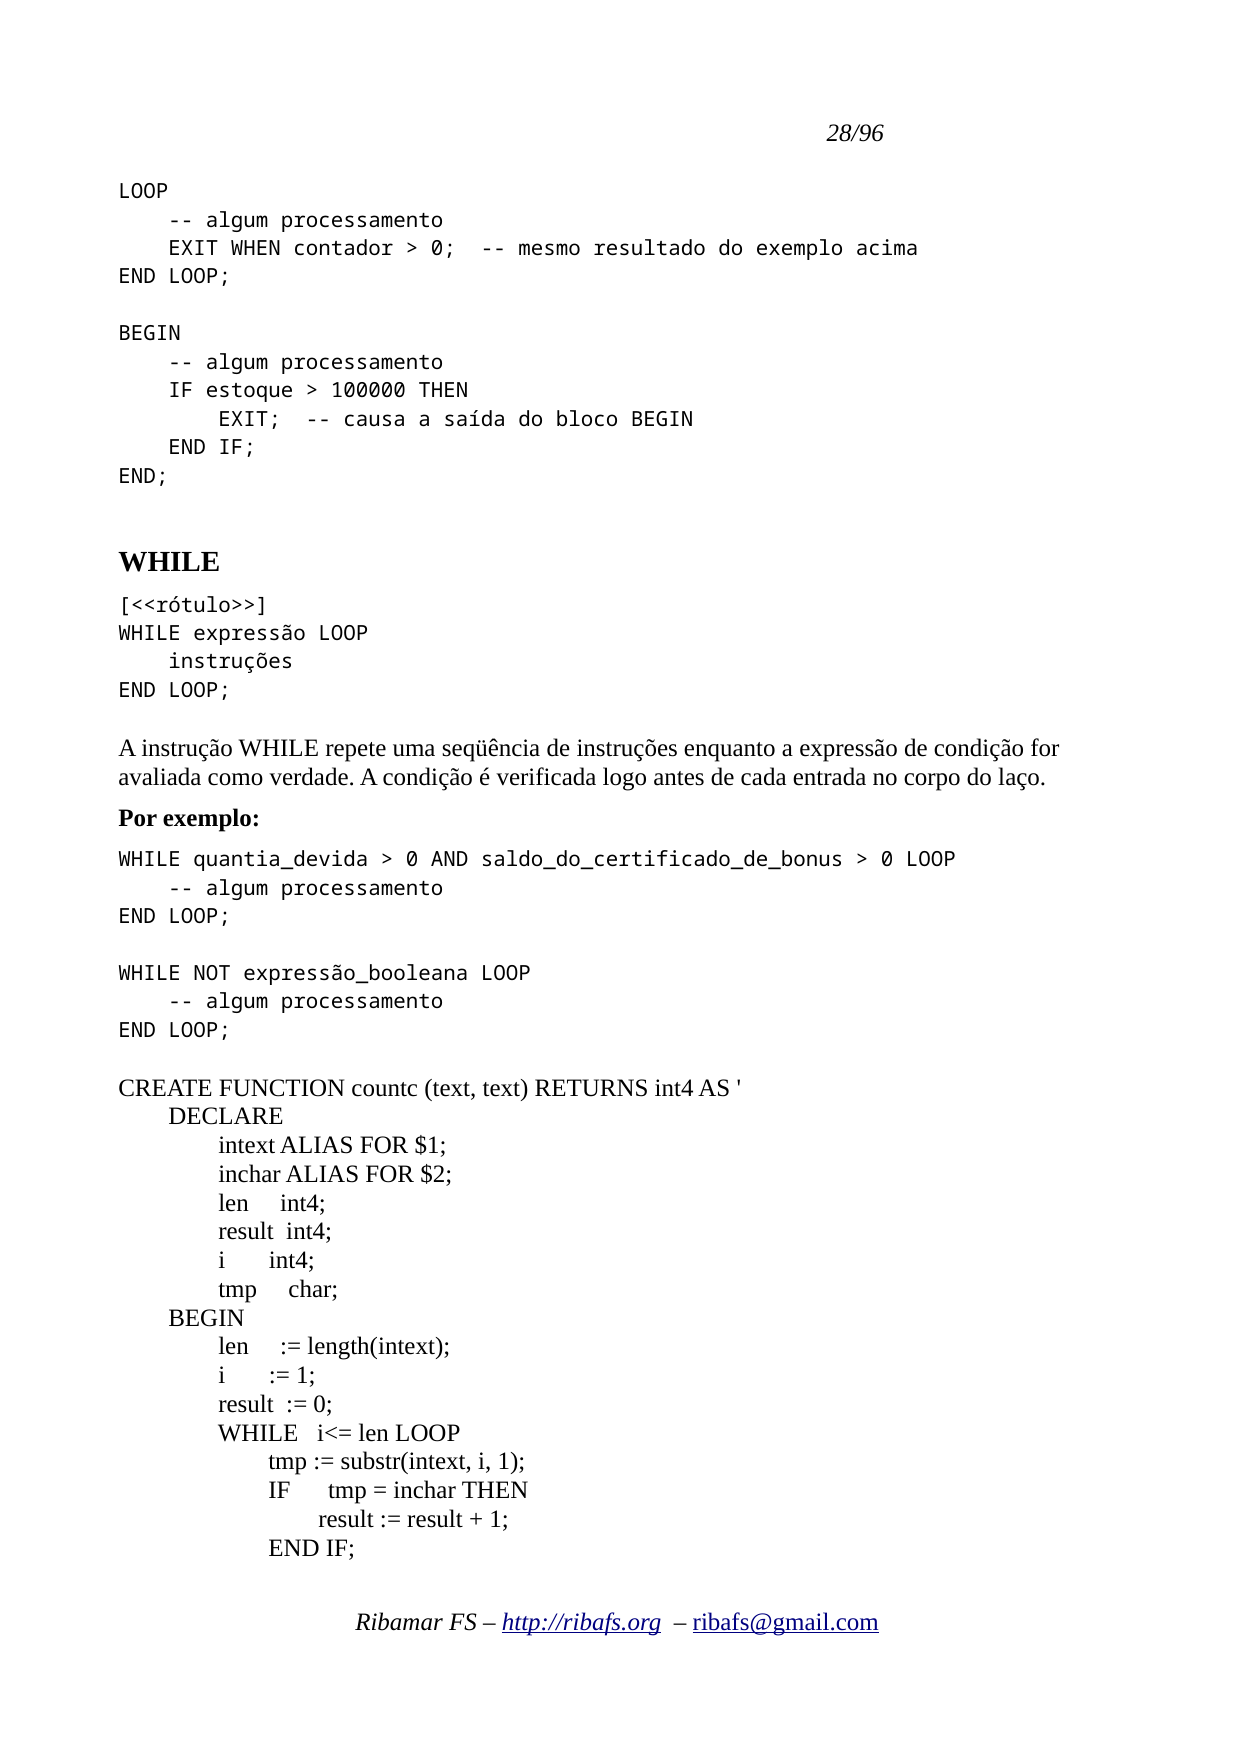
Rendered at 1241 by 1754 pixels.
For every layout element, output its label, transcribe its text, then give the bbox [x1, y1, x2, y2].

text i int4; [118, 1245, 1122, 1274]
text EXIT; -- causa a saída do bloco BEGIN [118, 404, 1122, 432]
text [<<rótulo>>] [118, 590, 1122, 618]
text IF estoque > 100000 THEN [118, 375, 1122, 404]
text intext ALIAS FOR $1; [118, 1130, 1122, 1159]
text BEGIN [118, 318, 1122, 347]
text END LOOP; [118, 262, 1122, 290]
text len int4; [118, 1188, 1122, 1216]
text END IF; [118, 432, 1122, 461]
text END LOOP; [118, 675, 1122, 703]
text tmp char; [118, 1274, 1122, 1303]
text inchar ALIAS FOR $2; [118, 1159, 1122, 1188]
text instruções [118, 647, 1122, 675]
text WHILE quantia_devida > 0 AND saldo_do_certificado_de_bonus > 0 LOOP [118, 844, 1122, 873]
text EXIT WHEN contador > 0; -- mesmo resultado do exemplo acima [118, 233, 1122, 262]
text -- algum processamento [118, 986, 1122, 1015]
text result := result + 1; [118, 1504, 1122, 1533]
text tmp := substr(intext, i, 1); [118, 1446, 1122, 1475]
text -- algum processamento [118, 205, 1122, 233]
text BEGIN [118, 1303, 1122, 1331]
text Por exemplo: [118, 803, 1122, 832]
text WHILE expressão LOOP [118, 618, 1122, 647]
text END; [118, 461, 1122, 489]
text DECLARE [118, 1101, 1122, 1130]
text result := 0; [118, 1389, 1122, 1418]
text result int4; [118, 1216, 1122, 1245]
text END IF; [118, 1533, 1122, 1561]
text CREATE FUNCTION countc (text, text) RETURNS int4 AS ' [118, 1073, 1122, 1101]
text IF tmp = inchar THEN [118, 1475, 1122, 1504]
text END LOOP; [118, 1015, 1122, 1043]
text i := 1; [118, 1360, 1122, 1389]
text END LOOP; [118, 901, 1122, 929]
text len := length(intext); [118, 1331, 1122, 1360]
text -- algum processamento [118, 347, 1122, 375]
text LOOP [118, 176, 1122, 205]
subtitle WHILE [118, 544, 1122, 577]
text A instrução WHILE repete uma seqüência de instruções enquanto a expressão de condição for avaliada como verdade. A condição é verificada logo antes de cada entrada no corpo do laço. [118, 733, 1122, 790]
text WHILE i<= len LOOP [118, 1418, 1122, 1446]
text -- algum processamento [118, 873, 1122, 901]
text WHILE NOT expressão_booleana LOOP [118, 958, 1122, 986]
